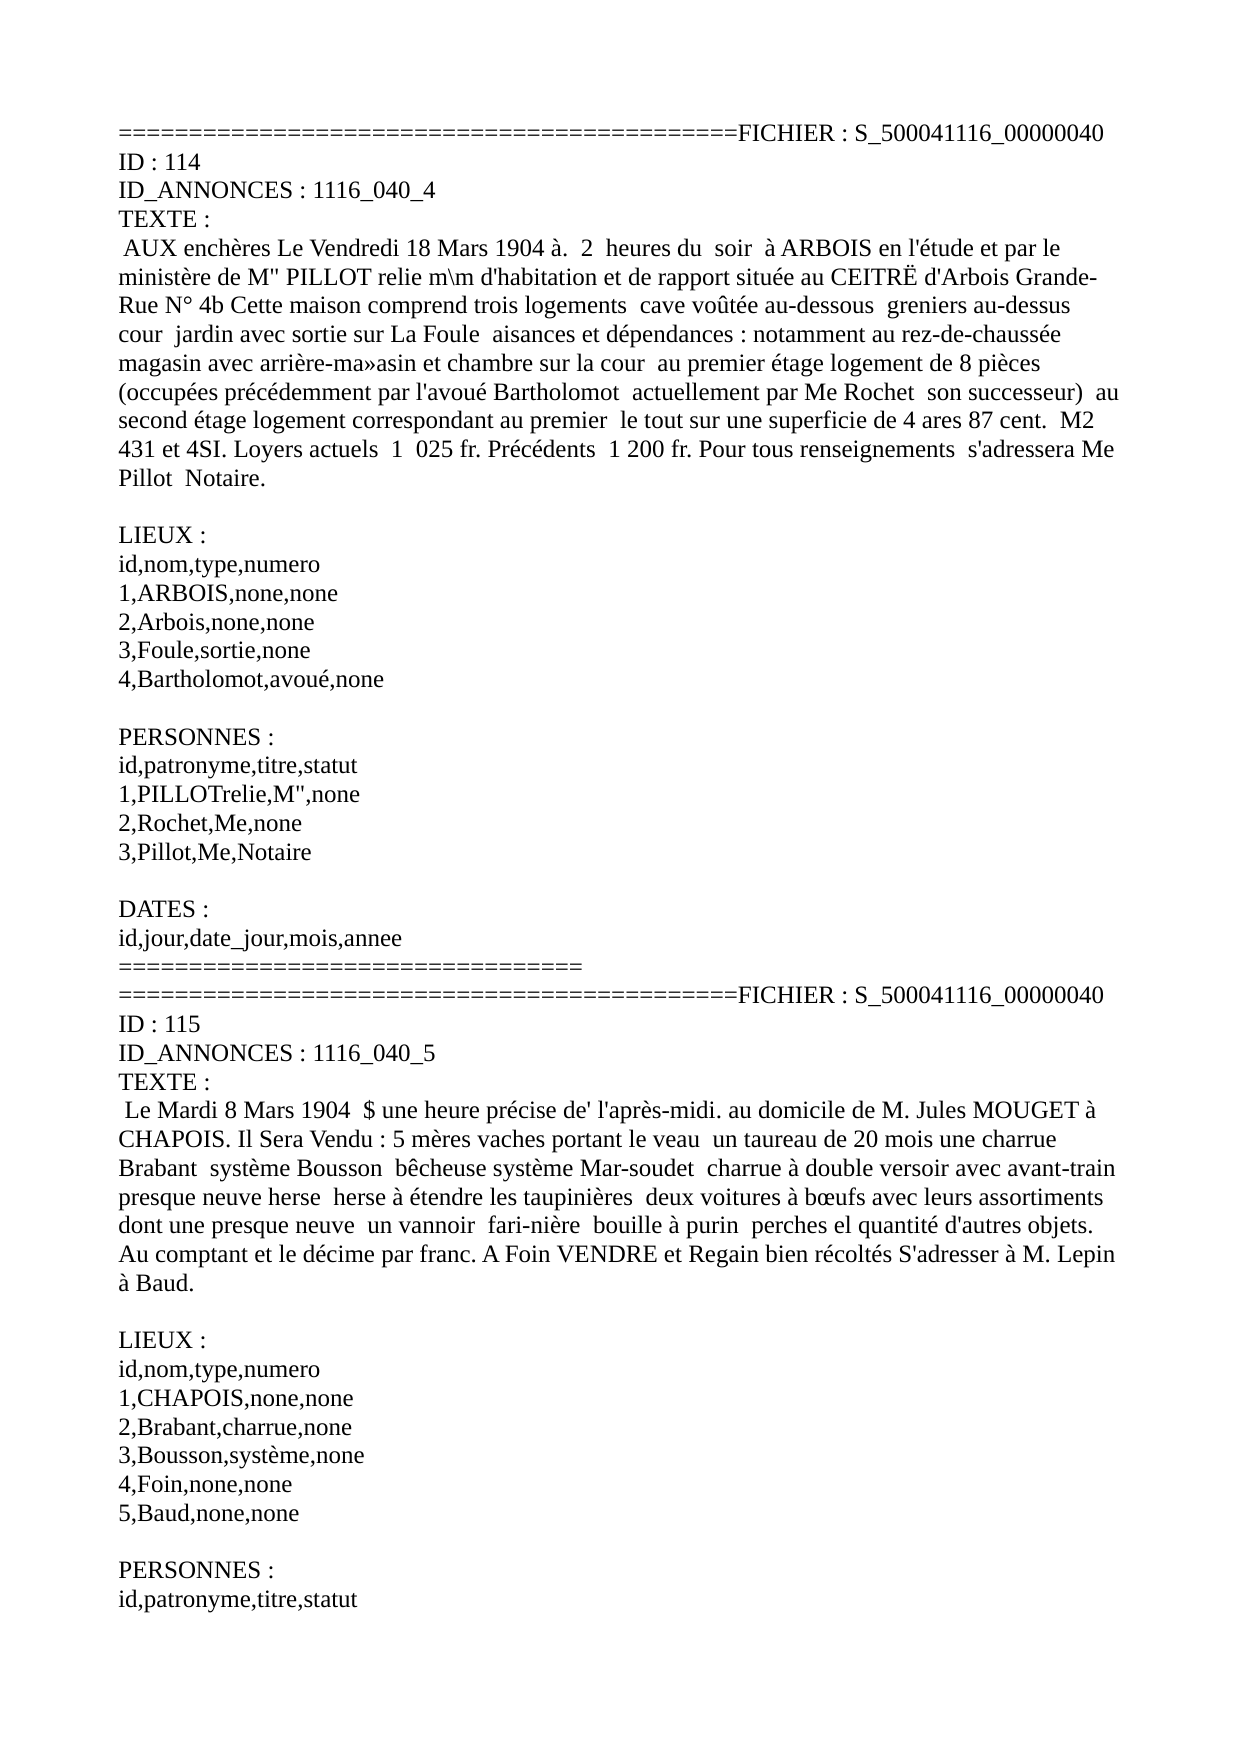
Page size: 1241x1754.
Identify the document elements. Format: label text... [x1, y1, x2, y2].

text ============================================FICHIER : S_500041116_00000040 [118, 118, 1122, 147]
text id,nom,type,numero [118, 549, 1122, 578]
text DATES : [118, 894, 1122, 923]
text 1,PILLOTrelie,M",none [118, 779, 1122, 808]
text 2,Brabant,charrue,none [118, 1412, 1122, 1441]
text ID_ANNONCES : 1116_040_5 [118, 1038, 1122, 1067]
text ID : 115 [118, 1009, 1122, 1038]
text TEXTE : [118, 204, 1122, 233]
text 4,Bartholomot,avoué,none [118, 664, 1122, 693]
text ================================= [118, 952, 1122, 981]
text 5,Baud,none,none [118, 1498, 1122, 1527]
text ID : 114 [118, 147, 1122, 176]
text 3,Bousson,système,none [118, 1441, 1122, 1469]
text ============================================FICHIER : S_500041116_00000040 [118, 981, 1122, 1009]
text 3,Pillot,Me,Notaire [118, 837, 1122, 866]
text id,patronyme,titre,statut [118, 1584, 1122, 1613]
text id,patronyme,titre,statut [118, 751, 1122, 779]
text 1,CHAPOIS,none,none [118, 1383, 1122, 1412]
text TEXTE : [118, 1067, 1122, 1096]
text 2,Rochet,Me,none [118, 808, 1122, 837]
text id,nom,type,numero [118, 1354, 1122, 1383]
text AUX enchères Le Vendredi 18 Mars 1904 à. 2 heures du soir à ARBOIS en l'étude et par le ministère de M" PILLOT relie m\m d'habitation et de rapport située au CEITRË d'Arbois Grande-Rue N° 4b Cette maison comprend trois logements cave voûtée au-dessous greniers au-dessus cour jardin avec sortie sur La Foule aisances et dépendances : notamment au rez-de-chaussée magasin avec arrière-ma»asin et chambre sur la cour au premier étage logement de 8 pièces (occupées précédemment par l'avoué Bartholomot actuellement par Me Rochet son successeur) au second étage logement correspondant au premier le tout sur une superficie de 4 ares 87 cent. M2 431 et 4SI. Loyers actuels 1 025 fr. Précédents 1 200 fr. Pour tous renseignements s'adressera Me Pillot Notaire. [118, 233, 1122, 492]
text LIEUX : [118, 521, 1122, 549]
text Le Mardi 8 Mars 1904 $ une heure précise de' l'après-midi. au domicile de M. Jules MOUGET à CHAPOIS. Il Sera Vendu : 5 mères vaches portant le veau un taureau de 20 mois une charrue Brabant système Bousson bêcheuse système Mar-soudet charrue à double versoir avec avant-train presque neuve herse herse à étendre les taupinières deux voitures à bœufs avec leurs assortiments dont une presque neuve un vannoir fari-nière bouille à purin perches el quantité d'autres objets. Au comptant et le décime par franc. A Foin VENDRE et Regain bien récoltés S'adresser à M. Lepin à Baud. [118, 1096, 1122, 1297]
text 1,ARBOIS,none,none [118, 578, 1122, 607]
text LIEUX : [118, 1326, 1122, 1354]
text 4,Foin,none,none [118, 1469, 1122, 1498]
text 3,Foule,sortie,none [118, 636, 1122, 664]
text 2,Arbois,none,none [118, 607, 1122, 636]
text PERSONNES : [118, 722, 1122, 751]
text ID_ANNONCES : 1116_040_4 [118, 176, 1122, 204]
text PERSONNES : [118, 1556, 1122, 1584]
text id,jour,date_jour,mois,annee [118, 923, 1122, 952]
